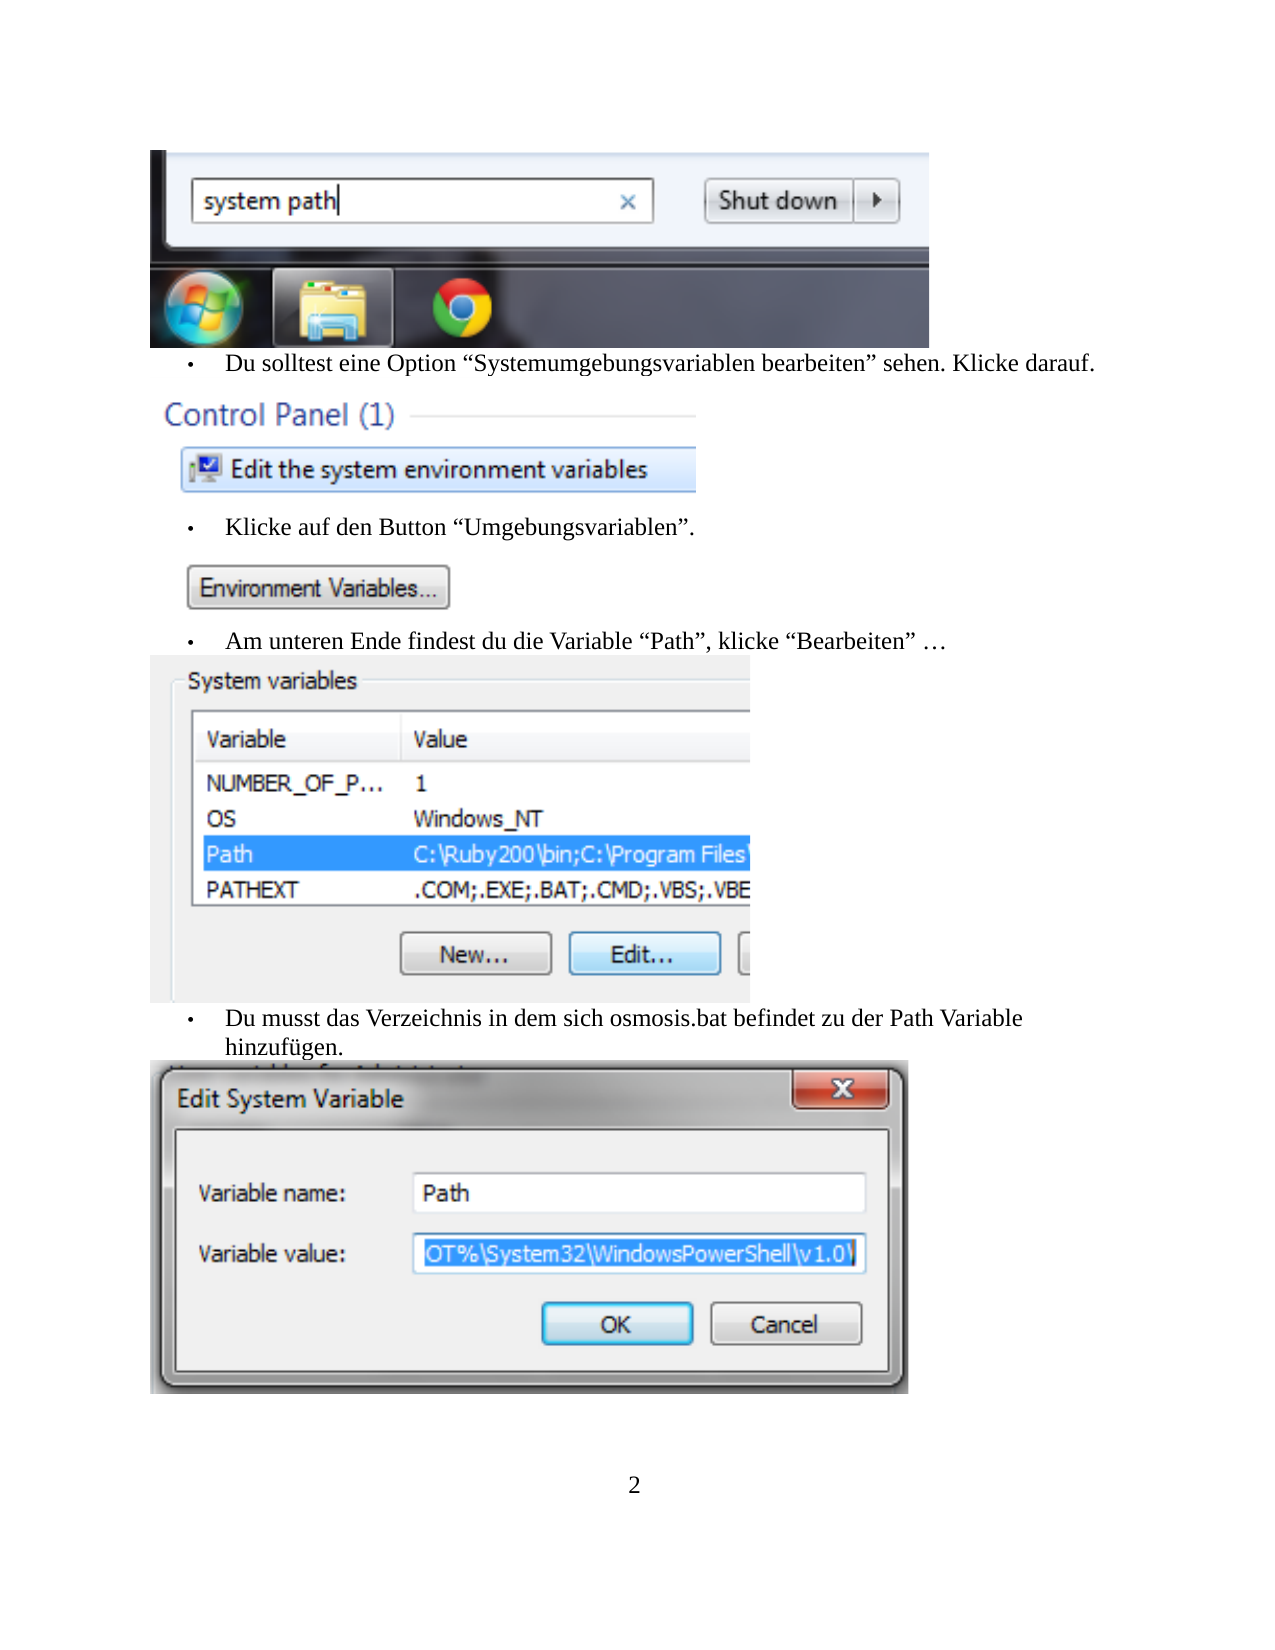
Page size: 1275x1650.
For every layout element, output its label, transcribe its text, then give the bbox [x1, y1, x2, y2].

list Du solltest eine Option “Systemumgebungsvariablen bearbeiten” sehen. Klicke darauf. [187, 348, 1125, 377]
picture [150, 655, 750, 1003]
picture [150, 1060, 909, 1394]
picture [150, 376, 696, 512]
picture [150, 540, 484, 627]
list Klicke auf den Button “Umgebungsvariablen”. [187, 512, 1125, 541]
list Am unteren Ende findest du die Variable “Path”, klicke “Bearbeiten” … [187, 626, 1125, 655]
picture [150, 150, 930, 348]
list Du musst das Verzeichnis in dem sich osmosis.bat befindet zu der Path Variable hinzufügen. [187, 1003, 1125, 1060]
